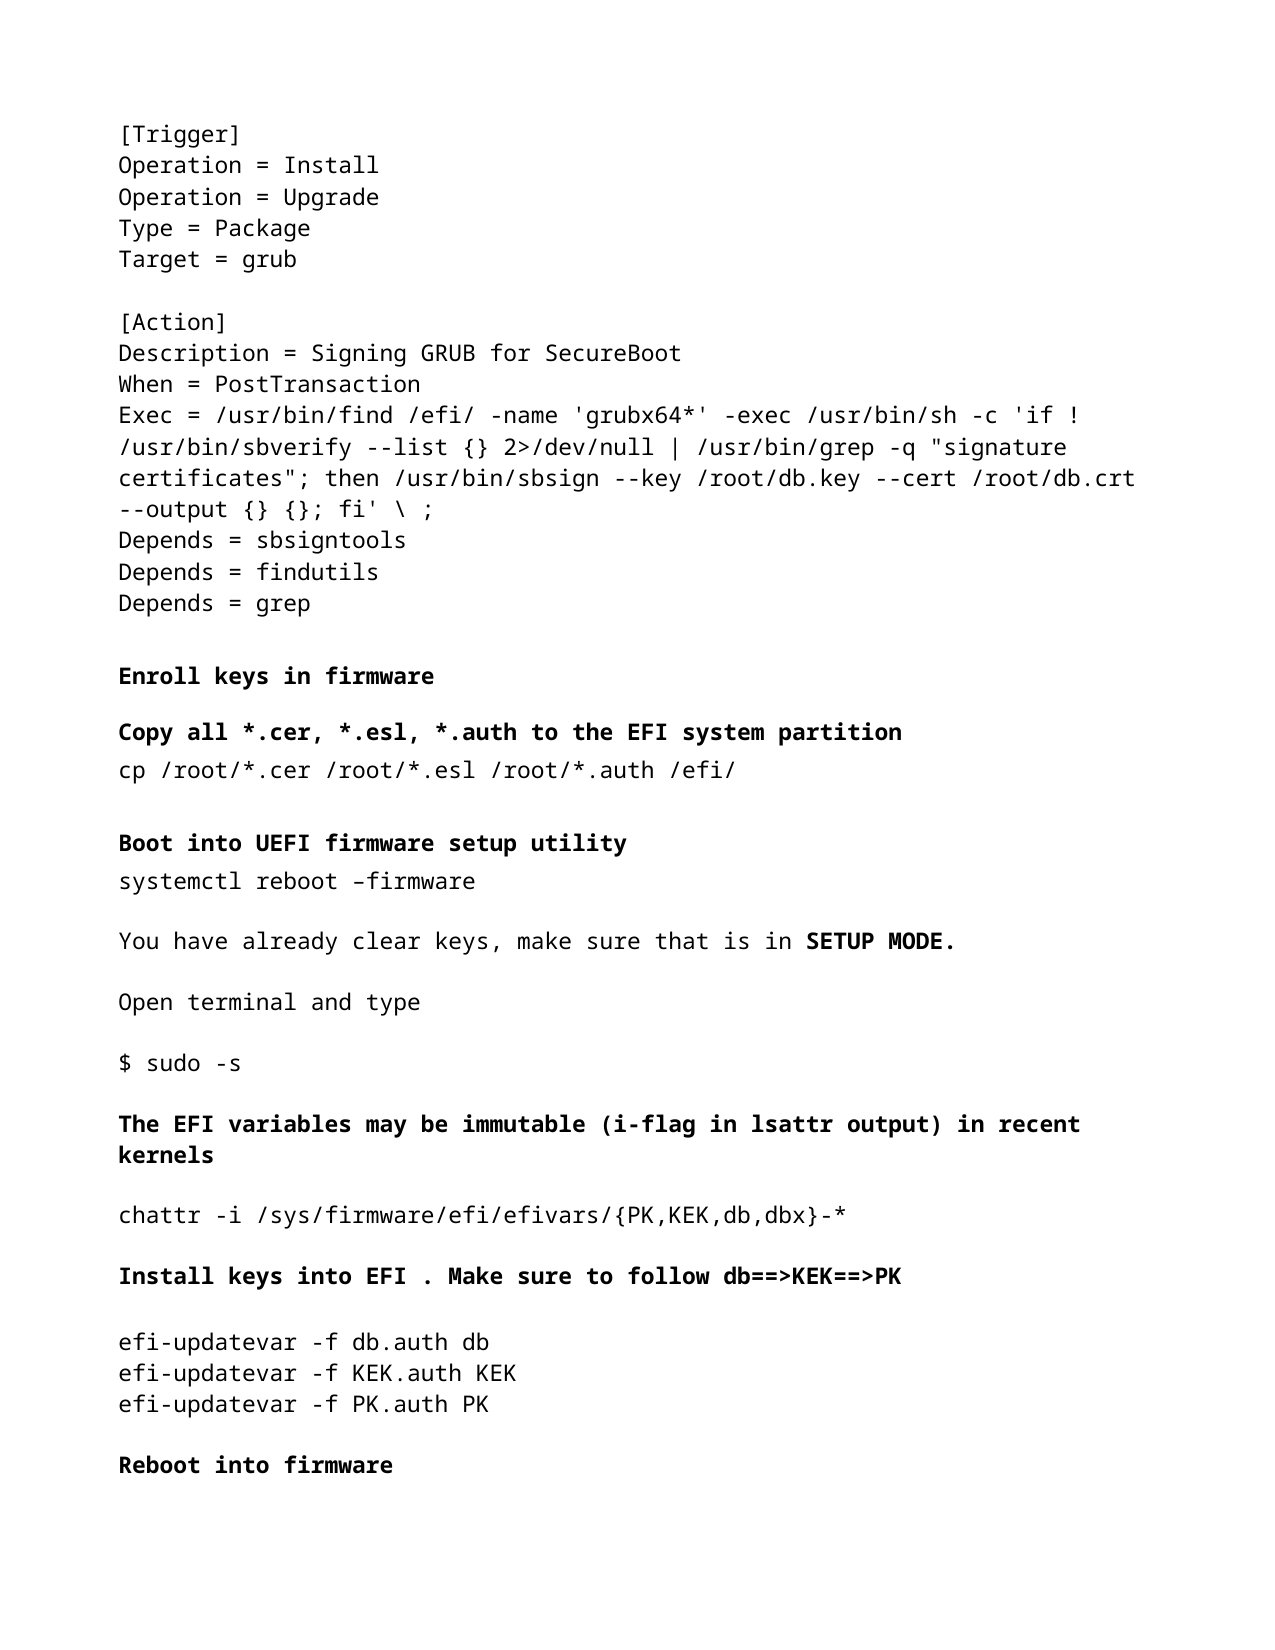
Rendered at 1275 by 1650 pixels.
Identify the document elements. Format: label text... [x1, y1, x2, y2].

text Target = grub [118, 243, 1157, 274]
text Depends = sbsigntools [118, 524, 1157, 556]
text Depends = grep [118, 587, 1157, 618]
subtitle Enroll keys in firmware [118, 660, 1157, 691]
text You have already clear keys, make sure that is in SETUP MODE. [118, 925, 1157, 957]
text efi-updatevar -f PK.auth PK [118, 1388, 1157, 1419]
text cp /root/*.cer /root/*.esl /root/*.auth /efi/ [118, 754, 1157, 785]
subtitle Boot into UEFI firmware setup utility [118, 827, 1157, 858]
text systemctl reboot –firmware [118, 864, 1157, 896]
text Operation = Upgrade [118, 181, 1157, 212]
text $ sudo -s [118, 1047, 1157, 1078]
text efi-updatevar -f KEK.auth KEK [118, 1357, 1157, 1388]
text Reboot into firmware [118, 1449, 1157, 1480]
text Type = Package [118, 212, 1157, 243]
text Open terminal and type [118, 986, 1157, 1017]
text chattr -i /sys/firmware/efi/efivars/{PK,KEK,db,dbx}-* [118, 1199, 1157, 1231]
text Exec = /usr/bin/find /efi/ -name 'grubx64*' -exec /usr/bin/sh -c 'if ! /usr/bin/sbverify --list {} 2>/dev/null | /usr/bin/grep -q "signature certificates"; then /usr/bin/sbsign --key /root/db.key --cert /root/db.crt --output {} {}; fi' \ ; [118, 399, 1157, 524]
text efi-updatevar -f db.auth db [118, 1326, 1157, 1357]
text Depends = findutils [118, 556, 1157, 587]
text When = PostTransaction [118, 368, 1157, 399]
text Description = Signing GRUB for SecureBoot [118, 337, 1157, 368]
text Install keys into EFI . Make sure to follow db==>KEK==>PK [118, 1260, 1157, 1291]
text Operation = Install [118, 149, 1157, 181]
text The EFI variables may be immutable (i-flag in lsattr output) in recent kernels [118, 1107, 1157, 1170]
subtitle Copy all *.cer, *.esl, *.auth to the EFI system partition [118, 716, 1157, 748]
text [Action] [118, 306, 1157, 337]
text [Trigger] [118, 118, 1157, 149]
